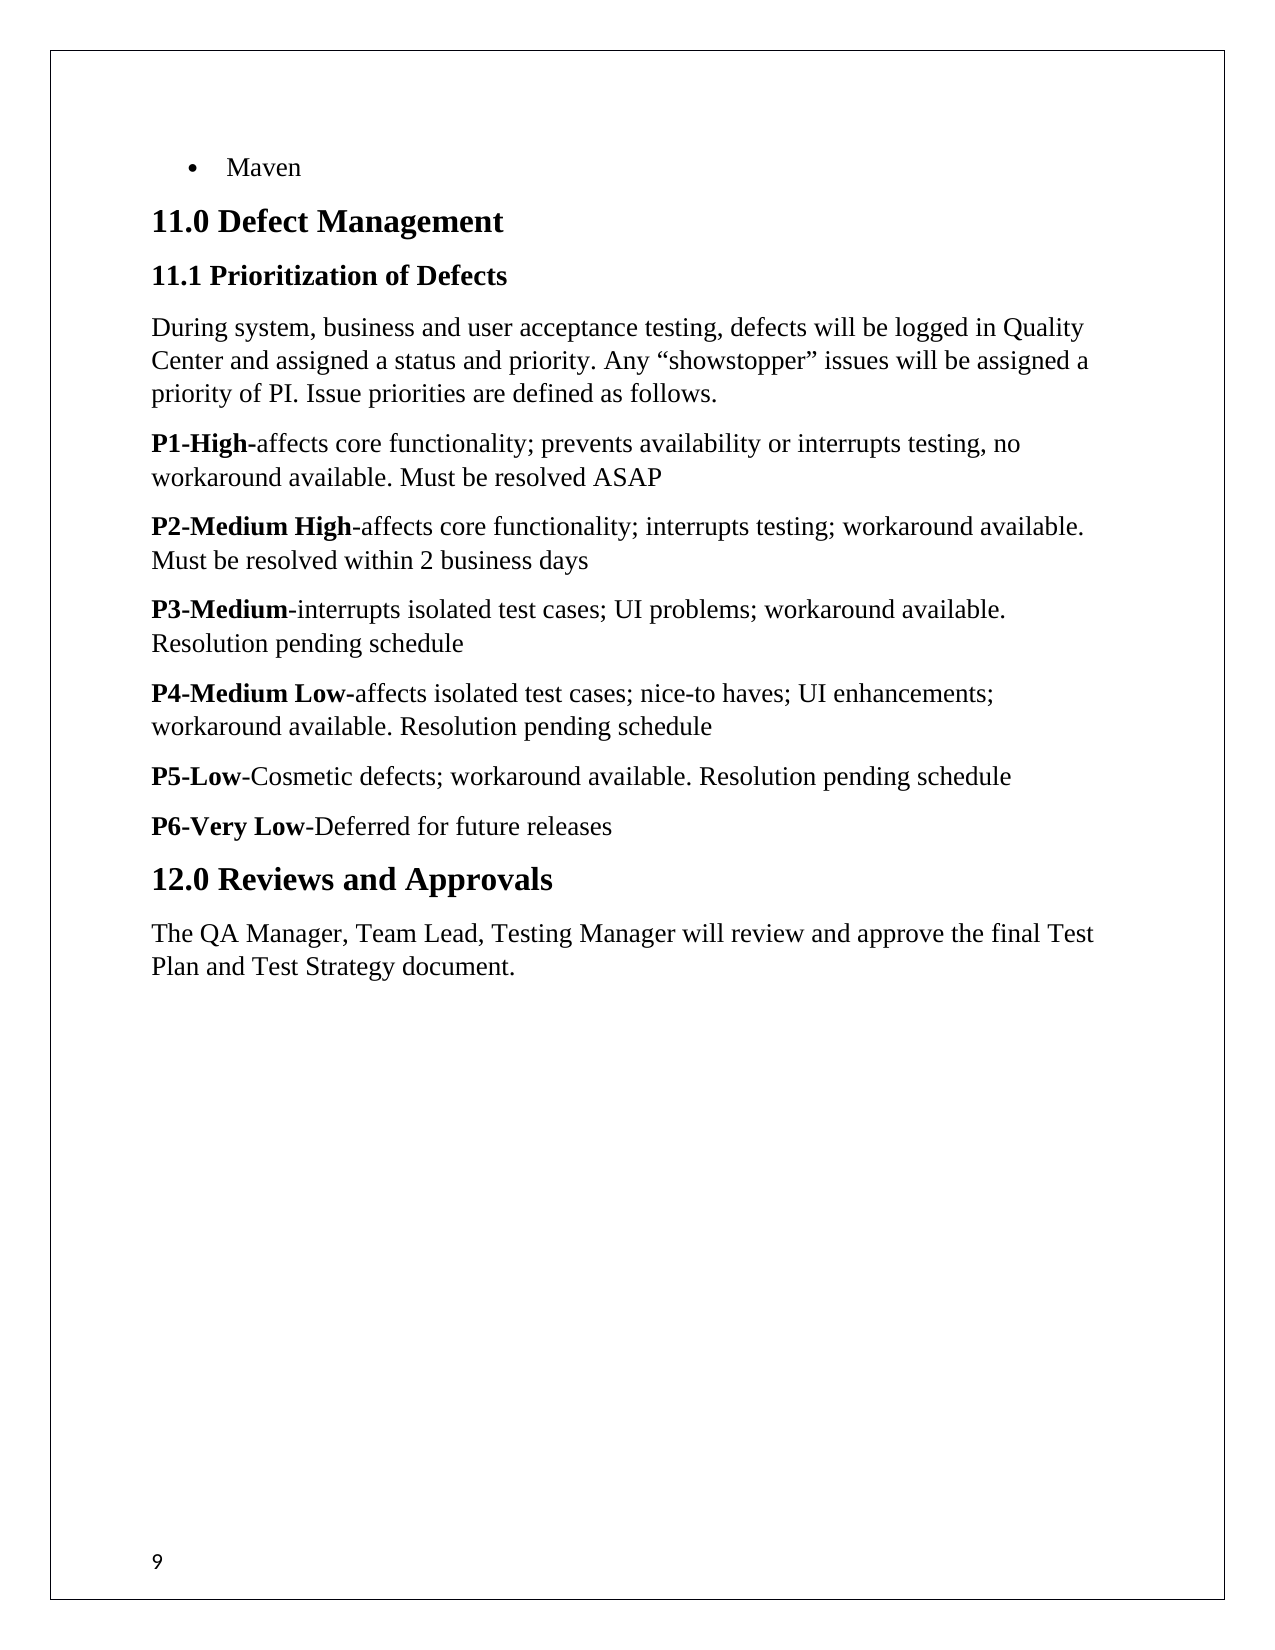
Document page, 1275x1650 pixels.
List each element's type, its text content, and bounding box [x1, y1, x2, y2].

list Maven [188, 151, 1124, 182]
text 12.0 Reviews and Approvals [151, 860, 1124, 898]
text P2-Medium High-affects core functionality; interrupts testing; workaround available. Must be resolved within 2 business days [151, 511, 1124, 575]
text P6-Very Low-Deferred for future releases [151, 810, 1124, 841]
text P1-High-affects core functionality; prevents availability or interrupts testing, no workaround available. Must be resolved ASAP [151, 427, 1124, 492]
text 11.0 Defect Management [151, 201, 1124, 239]
text The QA Manager, Team Lead, Testing Manager will review and approve the final Test Plan and Test Strategy document. [151, 917, 1124, 982]
text During system, business and user acceptance testing, defects will be logged in Quality Center and assigned a status and priority. Any “showstopper” issues will be assigned a priority of PI. Issue priorities are defined as follows. [151, 311, 1124, 409]
text P3-Medium-interrupts isolated test cases; UI problems; workaround available. Resolution pending schedule [151, 594, 1124, 658]
text 11.1 Prioritization of Defects [151, 258, 1124, 292]
text P5-Low-Cosmetic defects; workaround available. Resolution pending schedule [151, 760, 1124, 791]
text P4-Medium Low-affects isolated test cases; nice-to haves; UI enhancements; workaround available. Resolution pending schedule [151, 677, 1124, 741]
